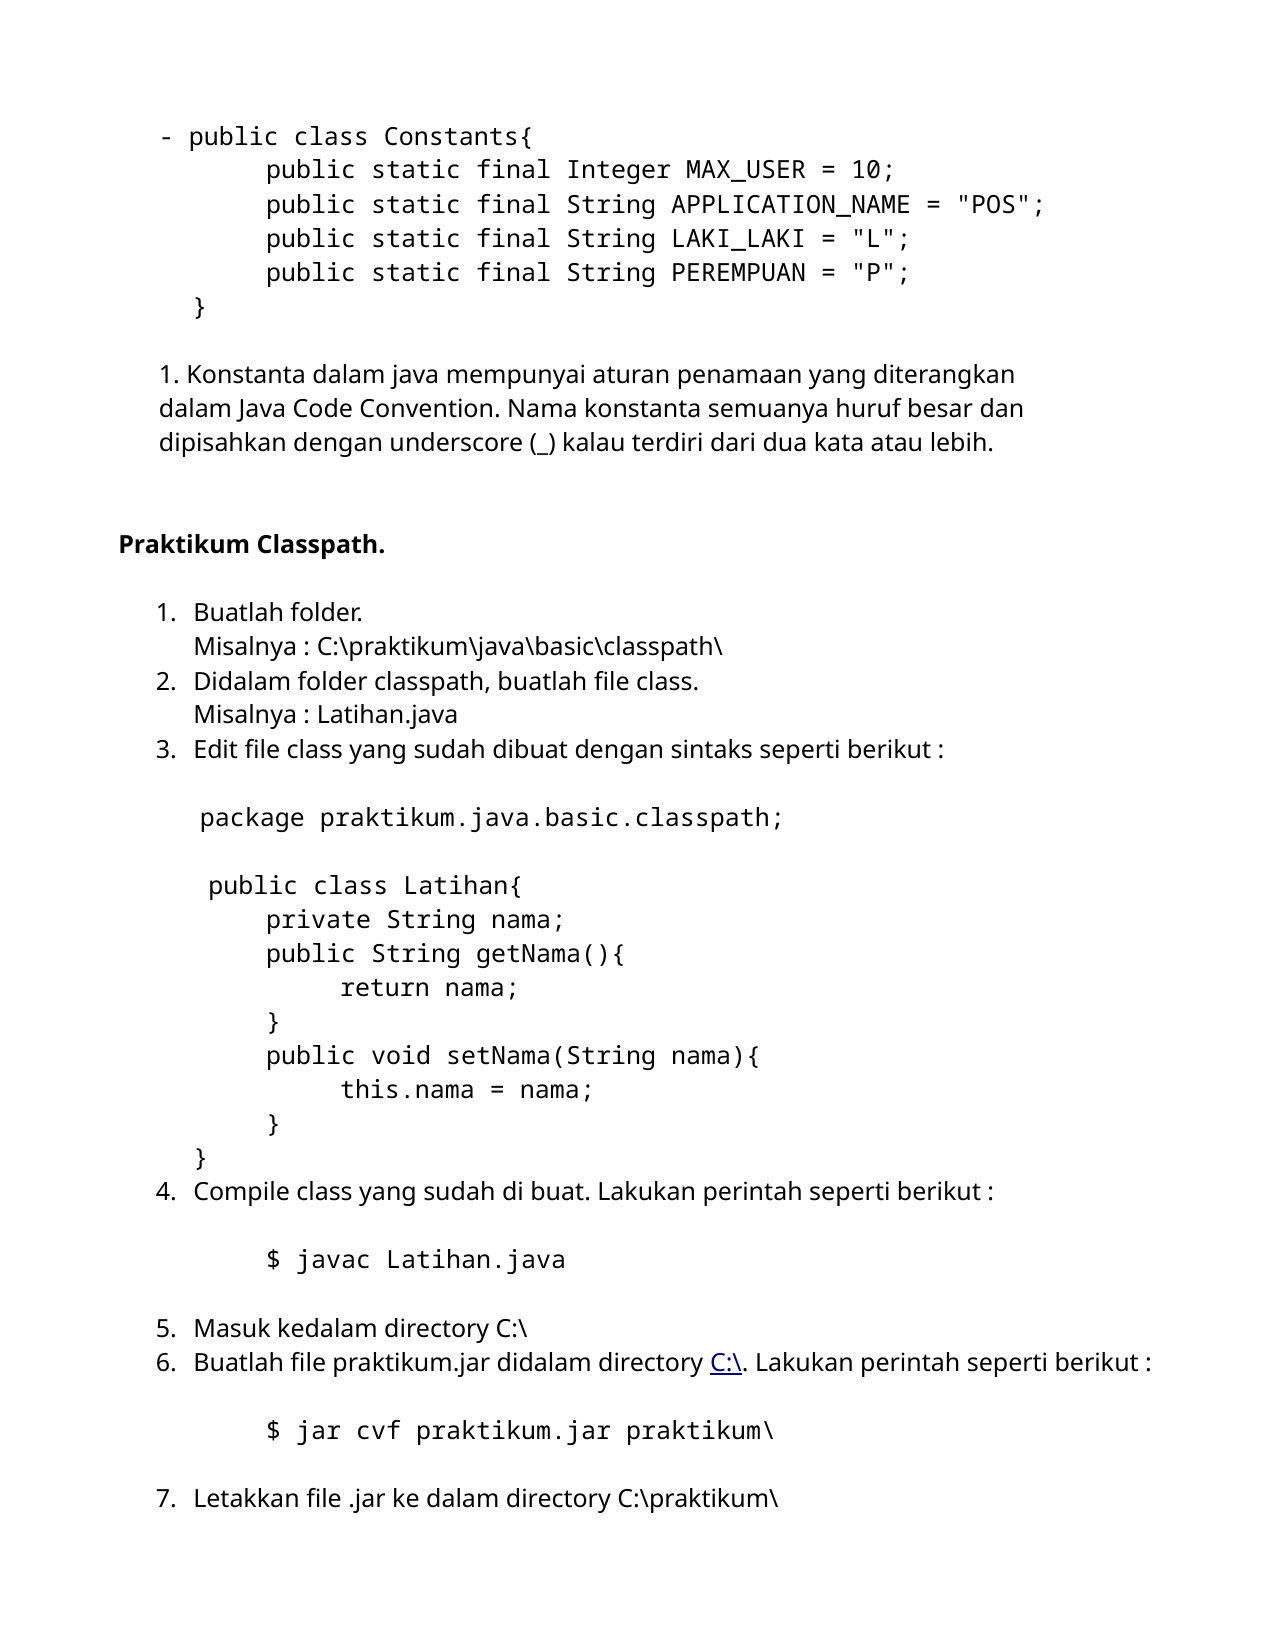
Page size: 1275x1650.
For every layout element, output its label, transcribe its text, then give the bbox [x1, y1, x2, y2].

list this.nama = nama; [156, 1072, 1157, 1106]
text public static final String APPLICATION_NAME = "POS"; [118, 186, 1157, 220]
list Edit file class yang sudah dibuat dengan sintaks seperti berikut : package praktikum.java.basic.classpath; [156, 731, 1157, 833]
list Compile class yang sudah di buat. Lakukan perintah seperti berikut : $ javac Latihan.java [156, 1174, 1157, 1310]
text public static final Integer MAX_USER = 10; [118, 152, 1157, 186]
list Buatlah folder. Misalnya : C:\praktikum\java\basic\classpath\ [156, 595, 1157, 663]
list public void setNama(String nama){ [156, 1038, 1157, 1072]
list Masuk kedalam directory C:\ [156, 1310, 1157, 1344]
list Buatlah file praktikum.jar didalam directory C:\. Lakukan perintah seperti berikut : $ jar cvf praktikum.jar praktikum\ [156, 1344, 1157, 1481]
list return nama; [156, 970, 1157, 1004]
text - public class Constants{ [118, 118, 1157, 152]
list public String getNama(){ [156, 936, 1157, 970]
text } 1. Konstanta dalam java mempunyai aturan penamaan yang diterangkan dalam Java Code Convention. Nama konstanta semuanya huruf besar dan dipisahkan dengan underscore (_) kalau terdiri dari dua kata atau lebih. [118, 288, 1157, 459]
list } [156, 1004, 1157, 1038]
list Letakkan file .jar ke dalam directory C:\praktikum\ [156, 1481, 1157, 1515]
list } [156, 1106, 1157, 1140]
text public static final String PEREMPUAN = "P"; [118, 254, 1157, 288]
list private String nama; [156, 902, 1157, 936]
list } [156, 1140, 1157, 1174]
text public static final String LAKI_LAKI = "L"; [118, 220, 1157, 254]
text Praktikum Classpath. [118, 459, 1157, 561]
list public class Latihan{ [156, 867, 1157, 902]
list Didalam folder classpath, buatlah file class. Misalnya : Latihan.java [156, 663, 1157, 731]
